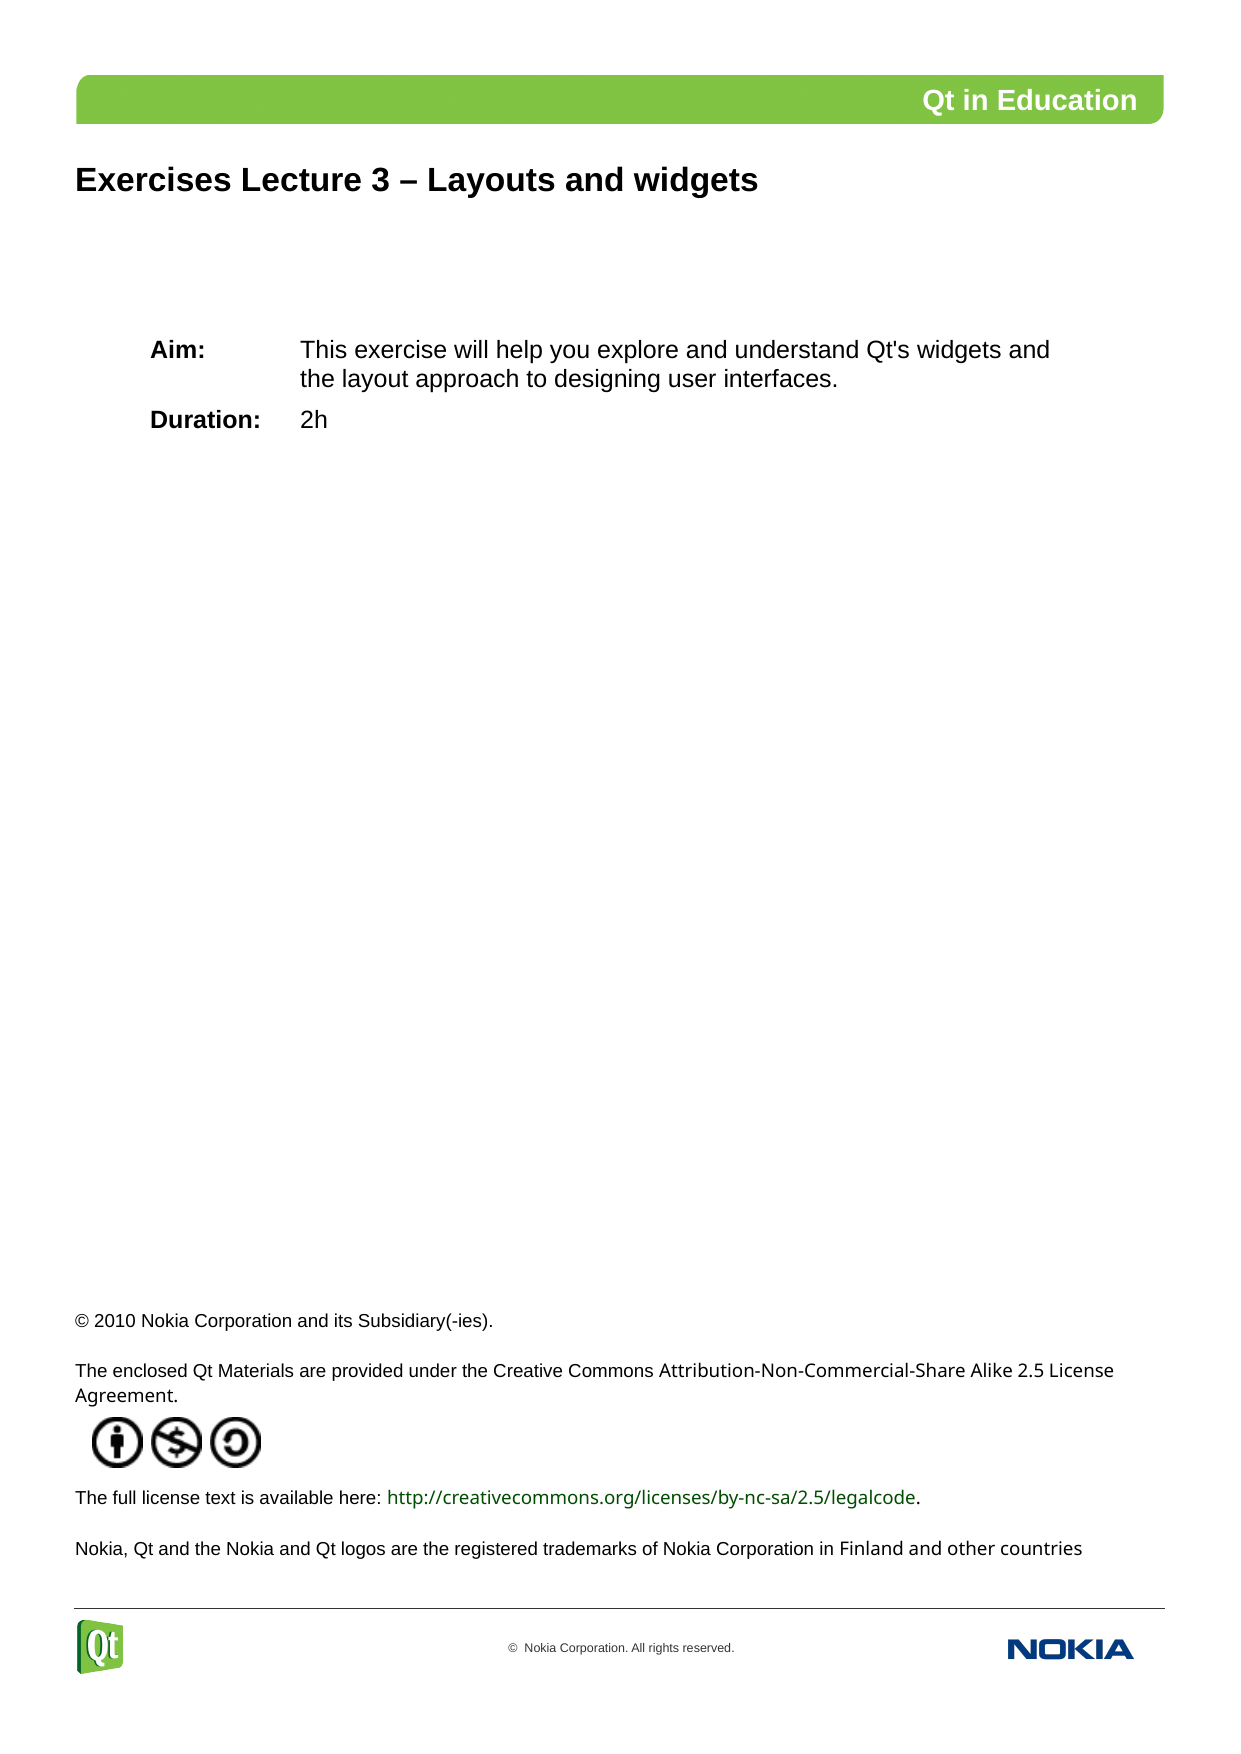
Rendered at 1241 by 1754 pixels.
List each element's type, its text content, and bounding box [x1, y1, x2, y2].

picture [210, 1417, 261, 1468]
picture [978, 1610, 1164, 1688]
picture [76, 75, 1164, 124]
text © 2010 Nokia Corporation and its Subsidiary(-ies). [75, 1310, 1165, 1332]
text The full license text is available here: http://creativecommons.org/licenses/by-nc-sa/2.5/legalcode. [75, 1485, 1165, 1510]
picture [92, 1417, 143, 1468]
text Aim: This exercise will help you explore and understand Qt's widgets and the layout approach to designing user interfaces. [150, 335, 1090, 392]
picture [151, 1417, 202, 1468]
text Nokia, Qt and the Nokia and Qt logos are the registered trademarks of Nokia Corporation in Finland and other countries [75, 1536, 1165, 1561]
text Duration: 2h [150, 405, 1090, 433]
subtitle Exercises Lecture 3 – Layouts and widgets [75, 160, 1165, 199]
picture [73, 1615, 127, 1679]
text The enclosed Qt Materials are provided under the Creative Commons Attribution-Non-Commercial-Share Alike 2.5 License Agreement. [75, 1357, 1165, 1408]
